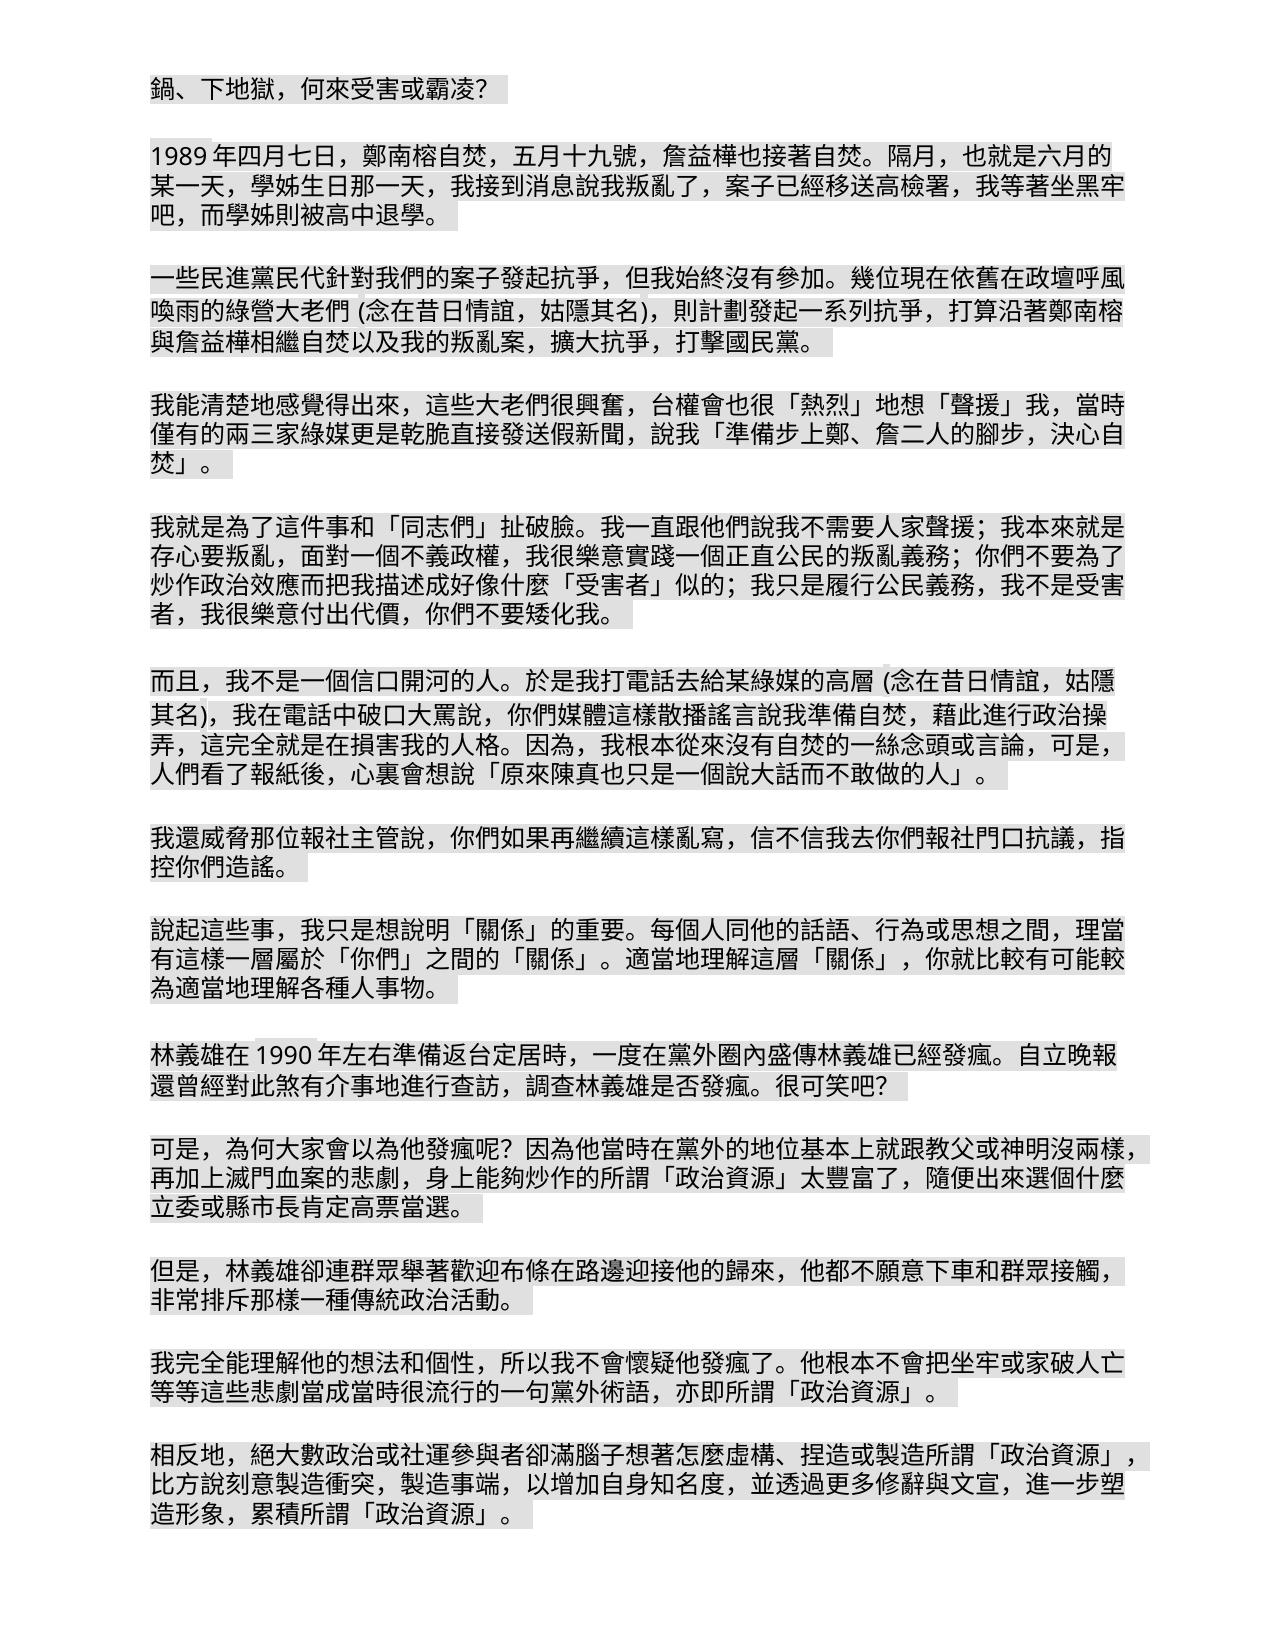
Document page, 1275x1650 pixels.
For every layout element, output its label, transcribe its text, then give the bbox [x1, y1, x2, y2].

text 卡韓政變 (221)：我就是我的話語 陳真 2020. 01. 02. 在馬丁史柯西斯開罵之前，我不知道什麼是「漫威電影」。去查了一下才知道。我只看過一部「變形金剛」，不知道和「鋼鐵人」是否同一部？ 看「變形金剛」時，我幾乎是從頭睡到尾，真是難看到爆！卻又頻頻被電影劇烈刺耳的噪音吵醒，短短兩小時，感覺就像一個世紀那麼漫長而難熬。散場時，學姊不斷開罵，說我帶她來看這什麼爛電影。 依照馬丁史柯西斯的說法，這根本不能算是電影，這只是「主題樂園」。馬丁史柯西斯開罵之後，馬上遭來電影界人士和無數觀眾的猛烈砲轟。 《教父》導演法蘭西斯柯波拉跳出來力挺馬丁史柯西斯，甚至加碼開罵說：「我真不知道有誰能夠從這些一模一樣的電影中獲得什麼？馬丁已經很仁慈了，只說它們不是電影，他都還沒說漫威電影多麼令人厭惡，而這就是我要說的。」 馬丁史柯西斯後來幾次出面緩頰，但卻越描越黑。他說： 「這些影片之所以無法吸引我，跟個人品味和個性有關。我知道假如自己年輕一些，假如我成熟得晚一些，可能也會對這些影片感到興奮。但我畢竟已經長大，並且形成了對於電影的理解—包括「電影是什麼」以及「它們可能成為什麼」等等問題。這樣的理解，和漫威世界的距離，就像地球和半人馬座阿爾法星系的距離一樣遙遠。」 馬丁史柯西斯接著又說： 「如果你告訴我，電影院之所以充斥漫威電影這些東西只是一種供需問題。對此我無法苟同。這是一個先有蛋還是先有雞的問題。如果你只向人們提供同一種東西，而且沒完沒了地只賣一樣的東西，人們當然就想要更多這種東西。」 這意思就是說，一個腦殘，如果整天看什麼PTT或三立、自由、民視、蘋果等等這些政治洗腦文宣，他當然一輩子一直腦殘下去。他應該也看一下巴勒網才對。 馬丁史柯西斯還說到為何漫威電影不是電影。他說，這類電影對於人事物之間的「關係」毫無著墨。 我自己沒看過不知道，但以「變形金剛」為例，根本就是亂拍一通，完全就是任意亂搞。那得有多大的耐心才能忍受？ 不喜歡我的電影老實話的人，就當做我沒說，我其實不是要談電影，而只是藉馬丁之口，提到「關係」一事。 沿續上一篇留言所說，為何我很厭惡以「霸凌」或「受害」來理解個人的政治經驗？或者應該說，為何我很厭惡以「霸凌」或「受害」這樣一種心態架構來理解「我的」政治經驗？因為那不是「我」和「我的經驗」之間的正確關係。我不但絲毫沒有受害感，而且視之為理所當然；某個意義上來說，那就是我要的後果，或者說，我原本就是自願上刀山、跳油鍋、下地獄，何來受害或霸凌？ 1989年四月七日，鄭南榕自焚，五月十九號，詹益樺也接著自焚。隔月，也就是六月的某一天，學姊生日那一天，我接到消息說我叛亂了，案子已經移送高檢署，我等著坐黑牢吧，而學姊則被高中退學。 一些民進黨民代針對我們的案子發起抗爭，但我始終沒有參加。幾位現在依舊在政壇呼風喚雨的綠營大老們 (念在昔日情誼，姑隱其名)，則計劃發起一系列抗爭，打算沿著鄭南榕與詹益樺相繼自焚以及我的叛亂案，擴大抗爭，打擊國民黨。 我能清楚地感覺得出來，這些大老們很興奮，台權會也很「熱烈」地想「聲援」我，當時僅有的兩三家綠媒更是乾脆直接發送假新聞，說我「準備步上鄭、詹二人的腳步，決心自焚」。 我就是為了這件事和「同志們」扯破臉。我一直跟他們說我不需要人家聲援；我本來就是存心要叛亂，面對一個不義政權，我很樂意實踐一個正直公民的叛亂義務；你們不要為了炒作政治效應而把我描述成好像什麼「受害者」似的；我只是履行公民義務，我不是受害者，我很樂意付出代價，你們不要矮化我。 而且，我不是一個信口開河的人。於是我打電話去給某綠媒的高層 (念在昔日情誼，姑隱其名)，我在電話中破口大罵說，你們媒體這樣散播謠言說我準備自焚，藉此進行政治操弄，這完全就是在損害我的人格。因為，我根本從來沒有自焚的一絲念頭或言論，可是，人們看了報紙後，心裏會想說「原來陳真也只是一個說大話而不敢做的人」。 我還威脅那位報社主管說，你們如果再繼續這樣亂寫，信不信我去你們報社門口抗議，指控你們造謠。 說起這些事，我只是想說明「關係」的重要。每個人同他的話語、行為或思想之間，理當有這樣一層屬於「你們」之間的「關係」。適當地理解這層「關係」，你就比較有可能較為適當地理解各種人事物。 林義雄在1990年左右準備返台定居時，一度在黨外圈內盛傳林義雄已經發瘋。自立晚報還曾經對此煞有介事地進行查訪，調查林義雄是否發瘋。很可笑吧？ 可是，為何大家會以為他發瘋呢？因為他當時在黨外的地位基本上就跟教父或神明沒兩樣，再加上滅門血案的悲劇，身上能夠炒作的所謂「政治資源」太豐富了，隨便出來選個什麼立委或縣市長肯定高票當選。 但是，林義雄卻連群眾舉著歡迎布條在路邊迎接他的歸來，他都不願意下車和群眾接觸，非常排斥那樣一種傳統政治活動。 我完全能理解他的想法和個性，所以我不會懷疑他發瘋了。他根本不會把坐牢或家破人亡等等這些悲劇當成當時很流行的一句黨外術語，亦即所謂「政治資源」。 相反地，絕大數政治或社運參與者卻滿腦子想著怎麼虛構、捏造或製造所謂「政治資源」，比方說刻意製造衝突，製造事端，以增加自身知名度，並透過更多修辭與文宣，進一步塑造形象，累積所謂「政治資源」。 各位聽懂我在說什麼吧？ 維根斯坦有句話說：「一個人不可能說出真理，除非他已經回到家」，亦即他已經「回到真理之中」，「活在真理之中」。齊克果也有類似名言，他說：「世上沒有真理，直到它被我所認知。」 大家懂這個意思吧？我可以幾乎毫無困難地說出一加一等於二，不管我跟這道算數式子之間有著什麼「關係」，一加一還是等於二。但除此之外，話語或思維與行為本身，卻不是這樣一種彷彿可以客觀評價與定義的東西；它終究得「黏」在一個「人」或一種「生命」身上。適當理解那個「人」，意味著適當理解這樣一些「關係」，反之亦然。 [150, 75, 1125, 1563]
